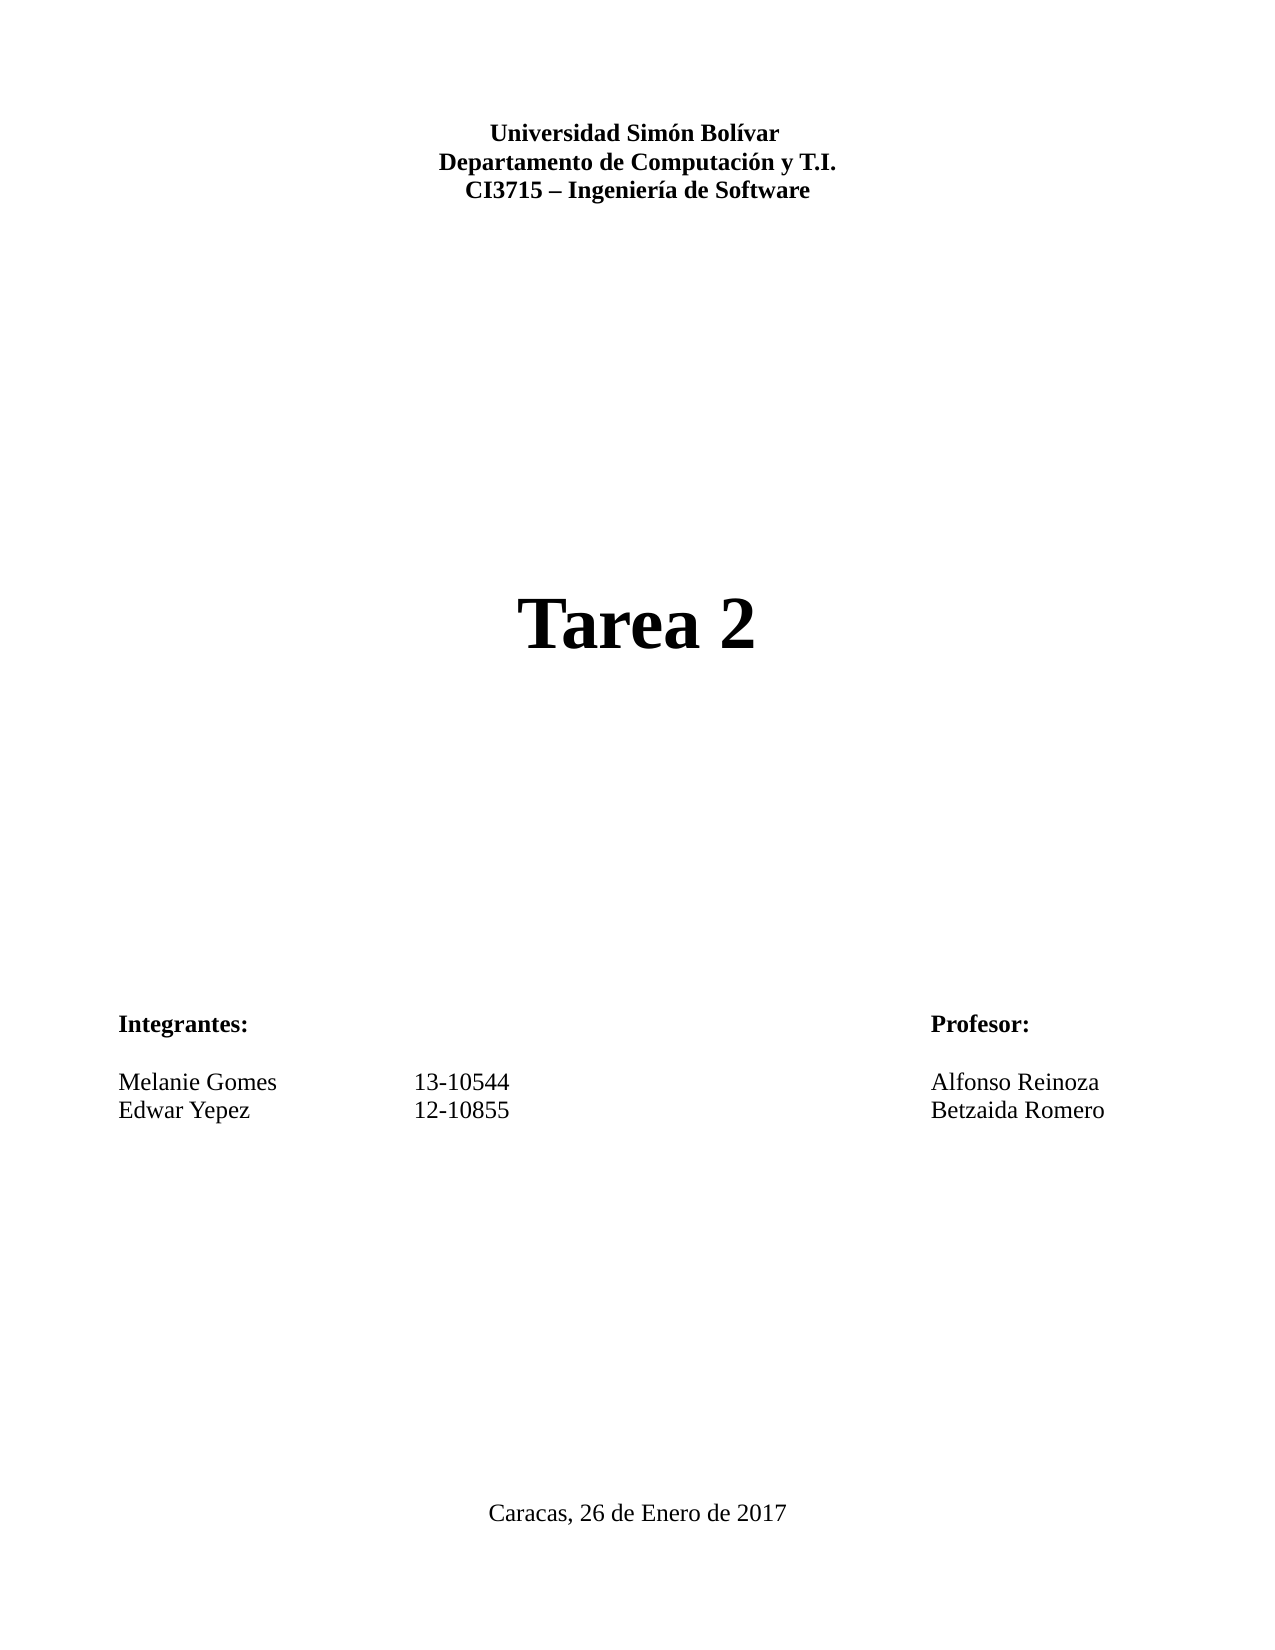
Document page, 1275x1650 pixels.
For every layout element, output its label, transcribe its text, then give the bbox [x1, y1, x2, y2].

text Melanie Gomes 13-10544 Alfonso Reinoza [118, 1067, 1157, 1096]
text Caracas, 26 de Enero de 2017 [118, 1498, 1157, 1527]
text Tarea 2 [118, 578, 1157, 664]
text Integrantes: Profesor: [118, 1009, 1157, 1038]
text CI3715 – Ingeniería de Software [118, 176, 1157, 204]
text Edwar Yepez 12-10855 Betzaida Romero [118, 1096, 1157, 1124]
text Universidad Simón Bolívar [118, 118, 1157, 147]
text Departamento de Computación y T.I. [118, 147, 1157, 176]
